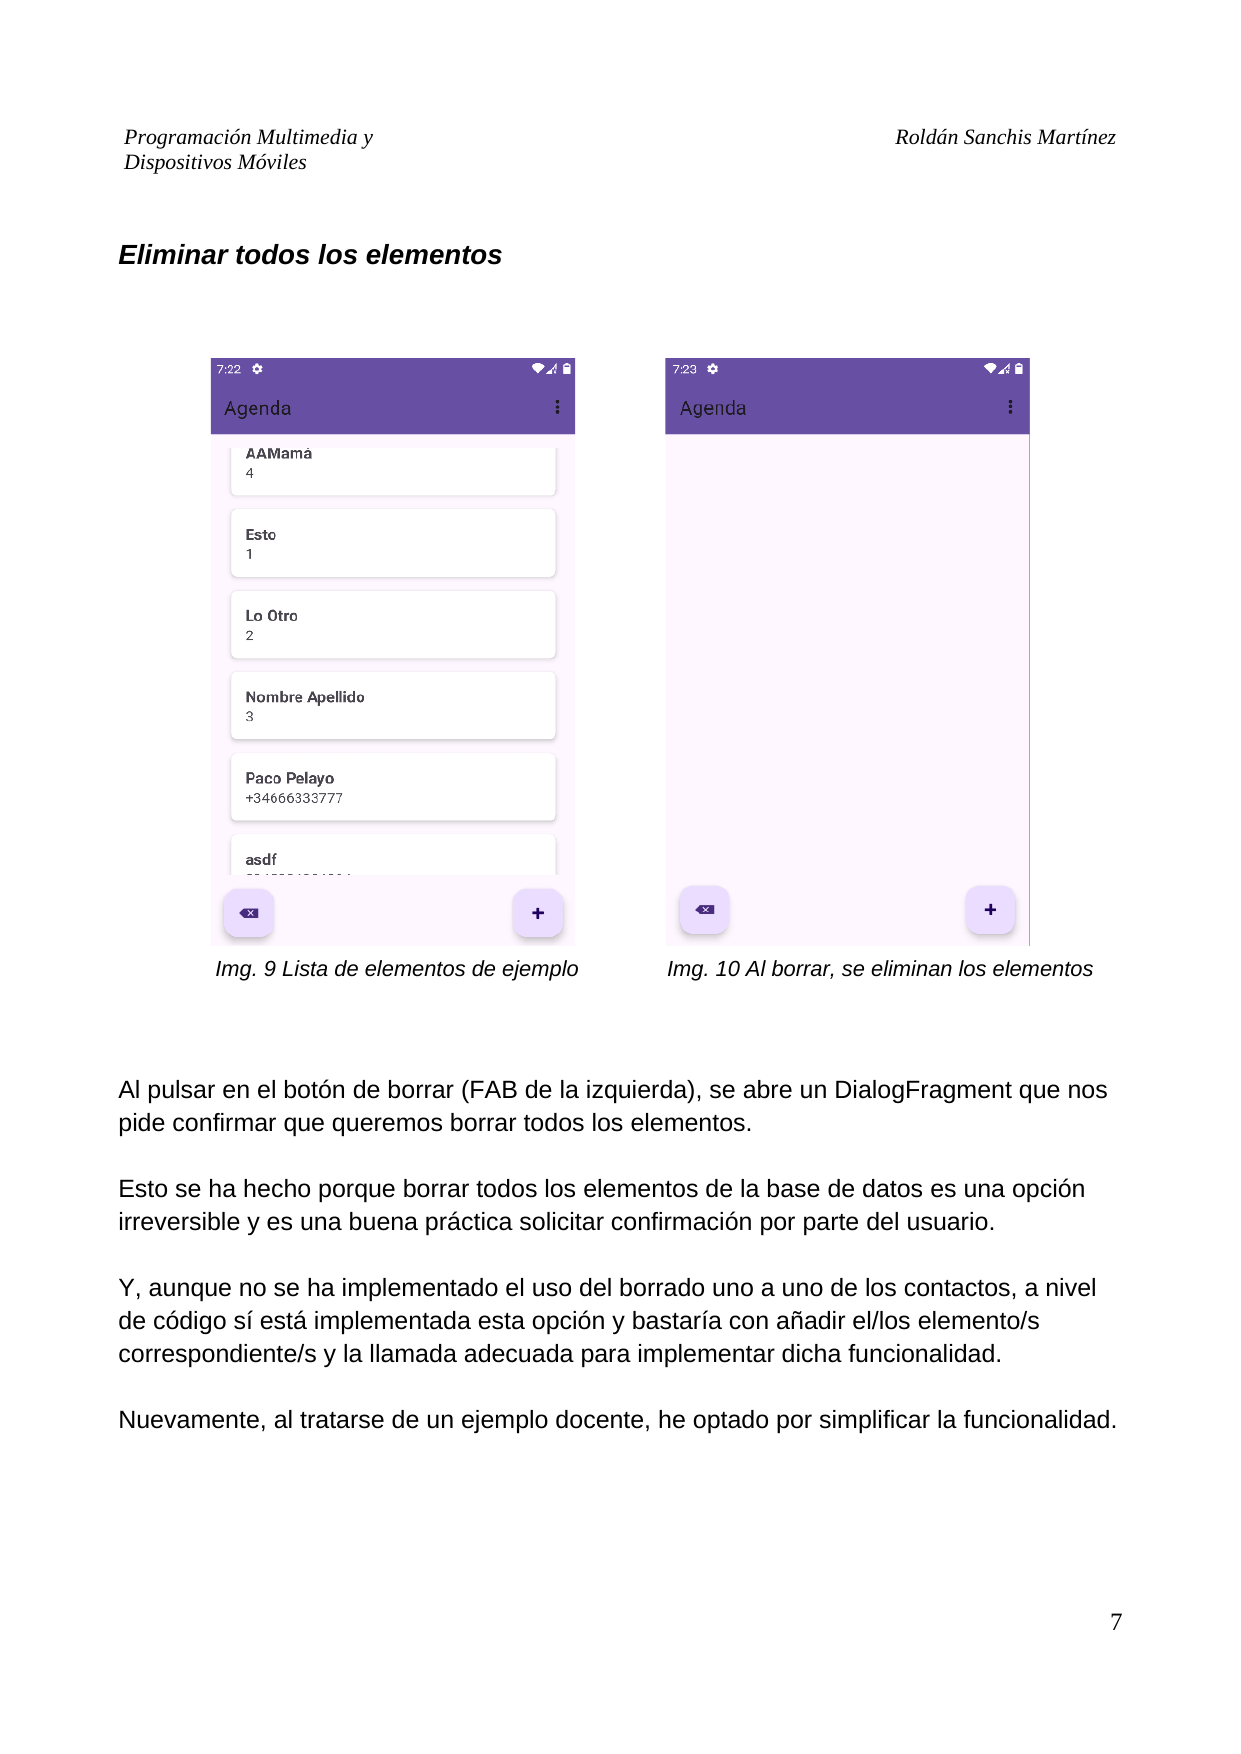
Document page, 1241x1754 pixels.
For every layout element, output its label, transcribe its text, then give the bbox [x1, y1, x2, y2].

table_header Img. 10 Al borrar, se eliminan los elementos [662, 951, 1122, 987]
text Al pulsar en el botón de borrar (FAB de la izquierda), se abre un DialogFragment que nos pide confirmar que queremos borrar todos los elementos. Esto se ha hecho porque borrar todos los elementos de la base de datos es una opción irreversible y es una buena práctica solicitar confirmación por parte del usuario. Y, aunque no se ha implementado el uso del borrado uno a uno de los contactos, a nivel de código sí está implementada esta opción y bastaría con añadir el/los elemento/s correspondiente/s y la llamada adecuada para implementar dicha funcionalidad. Nuevamente, al tratarse de un ejemplo docente, he optado por simplificar la funcionalidad. [118, 987, 1122, 1566]
picture [665, 358, 1030, 946]
text Tras añadir varios elementos, la lista quedaría así: Img. 7 Pantalla principal tras añadir varios contactos Al hacer click en un elemento de la lista (AAMamá, por ejemplo) se abre el ContactDetailFragment que muestra los datos del Contacto (nombre, teléfono y ubicación en un pequeño mapa). Img. 8 Pantalla Detalles de contacto Opté por este diseño en lugar de alargar el mapa para ofrecer un diseño armonioso y agradable. Además, a la hora de extender la funcionalidad de la aplicación es mejor aprovechar el espacio añadiendo elementos que rediseñar la interfaz reduciendo el tamaño del mapa para añadir los nuevos elementos. Eliminar todos los elementos [118, 238, 1122, 340]
picture [210, 358, 575, 946]
table_header Img. 9 Lista de elementos de ejemplo [210, 951, 661, 987]
